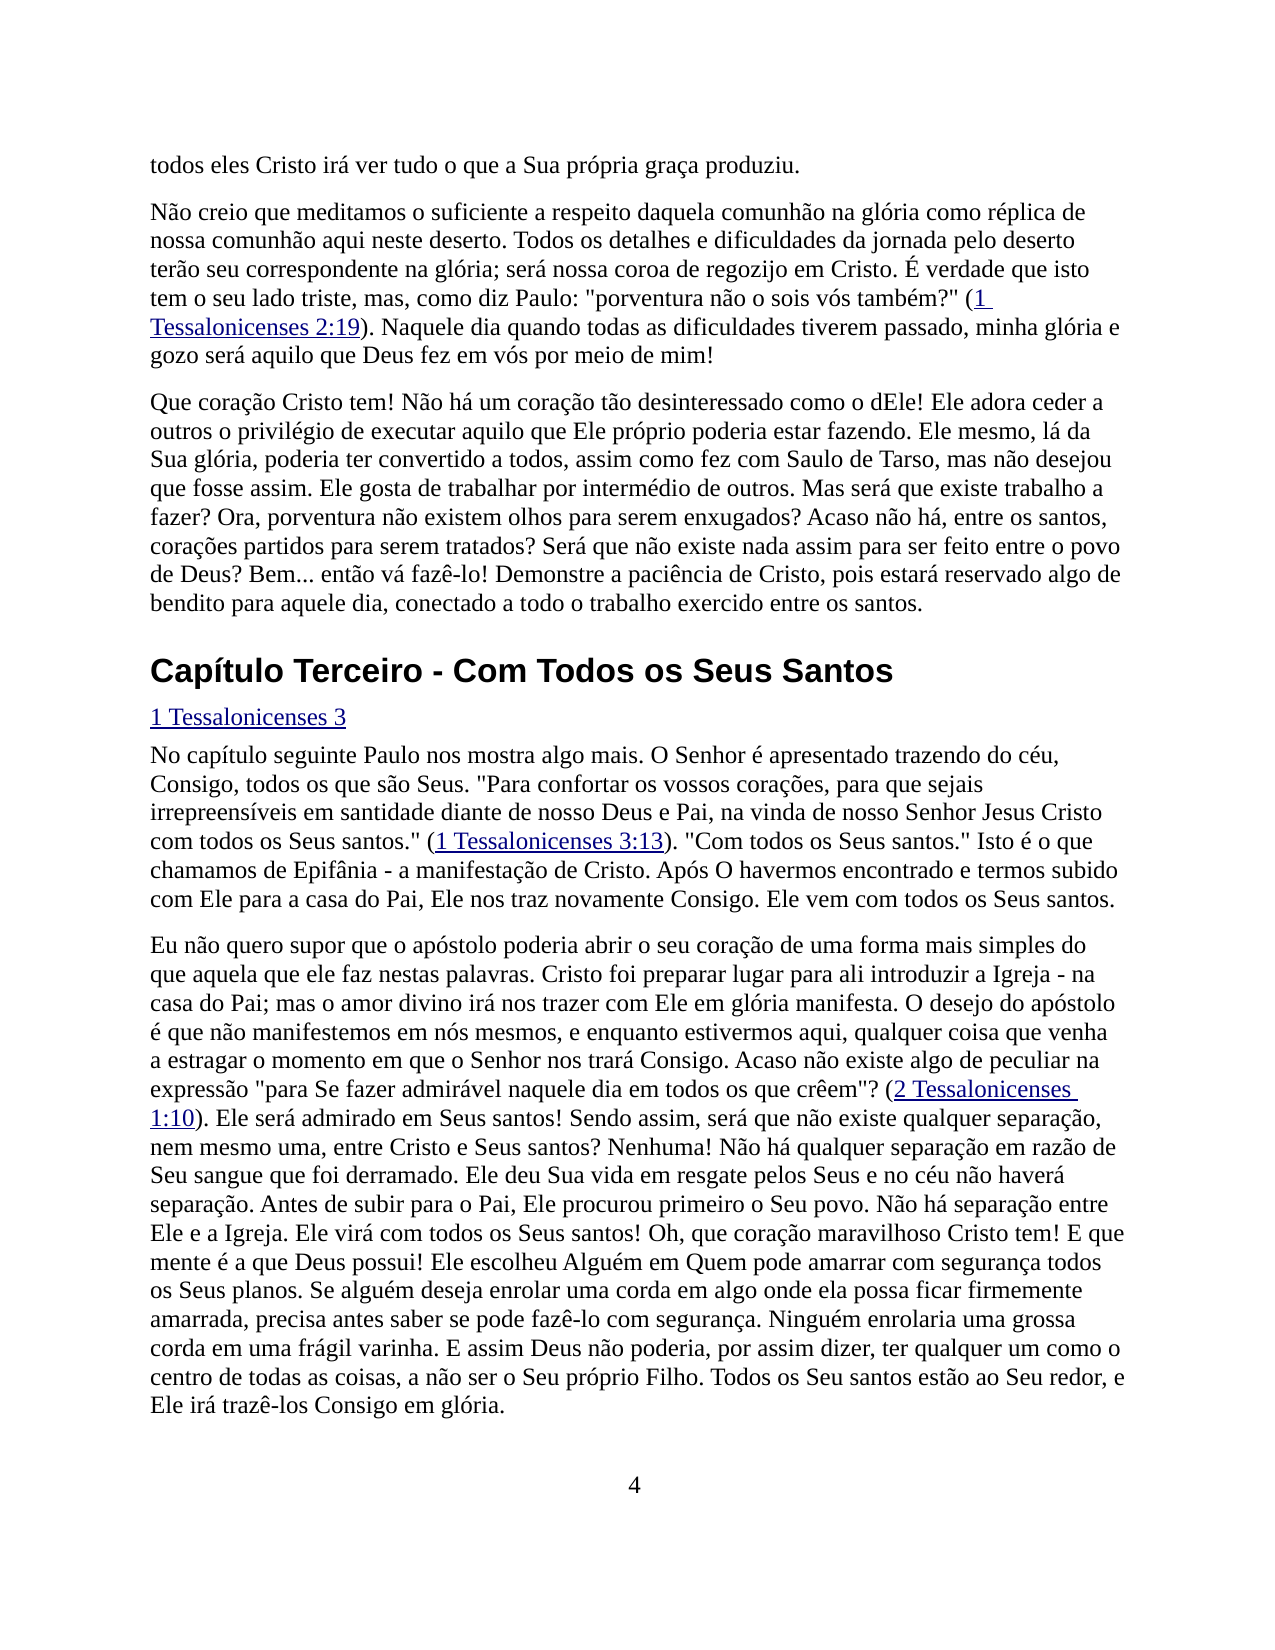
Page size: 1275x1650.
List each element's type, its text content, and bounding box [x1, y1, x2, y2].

text No capítulo seguinte Paulo nos mostra algo mais. O Senhor é apresentado trazendo do céu, Consigo, todos os que são Seus. "Para confortar os vossos corações, para que sejais irrepreensíveis em santidade diante de nosso Deus e Pai, na vinda de nosso Senhor Jesus Cristo com todos os Seus santos." (1 Tessalonicenses 3:13). "Com todos os Seus santos." Isto é o que chamamos de Epifânia - a manifestação de Cristo. Após O havermos encontrado e termos subido com Ele para a casa do Pai, Ele nos traz novamente Consigo. Ele vem com todos os Seus santos. [150, 740, 1125, 912]
text Eu não quero supor que o apóstolo poderia abrir o seu coração de uma forma mais simples do que aquela que ele faz nestas palavras. Cristo foi preparar lugar para ali introduzir a Igreja - na casa do Pai; mas o amor divino irá nos trazer com Ele em glória manifesta. O desejo do apóstolo é que não manifestemos em nós mesmos, e enquanto estivermos aqui, qualquer coisa que venha a estragar o momento em que o Senhor nos trará Consigo. Acaso não existe algo de peculiar na expressão "para Se fazer admirável naquele dia em todos os que crêem"? (2 Tessalonicenses 1:10). Ele será admirado em Seus santos! Sendo assim, será que não existe qualquer separação, nem mesmo uma, entre Cristo e Seus santos? Nenhuma! Não há qualquer separação em razão de Seu sangue que foi derramado. Ele deu Sua vida em resgate pelos Seus e no céu não haverá separação. Antes de subir para o Pai, Ele procurou primeiro o Seu povo. Não há separação entre Ele e a Igreja. Ele virá com todos os Seus santos! Oh, que coração maravilhoso Cristo tem! E que mente é a que Deus possui! Ele escolheu Alguém em Quem pode amarrar com segurança todos os Seus planos. Se alguém deseja enrolar uma corda em algo onde ela possa ficar firmemente amarrada, precisa antes saber se pode fazê-lo com segurança. Ninguém enrolaria uma grossa corda em uma frágil varinha. E assim Deus não poderia, por assim dizer, ter qualquer um como o centro de todas as coisas, a não ser o Seu próprio Filho. Todos os Seu santos estão ao Seu redor, e Ele irá trazê-los Consigo em glória. [150, 930, 1125, 1419]
text Não creio que meditamos o suficiente a respeito daquela comunhão na glória como réplica de nossa comunhão aqui neste deserto. Todos os detalhes e dificuldades da jornada pelo deserto terão seu correspondente na glória; será nossa coroa de regozijo em Cristo. É verdade que isto tem o seu lado triste, mas, como diz Paulo: "porventura não o sois vós também?" (1 Tessalonicenses 2:19). Naquele dia quando todas as dificuldades tiverem passado, minha glória e gozo será aquilo que Deus fez em vós por meio de mim! [150, 197, 1125, 369]
text todos eles Cristo irá ver tudo o que a Sua própria graça produziu. [150, 150, 1125, 179]
text 1 Tessalonicenses 3 [150, 702, 1125, 731]
text Que coração Cristo tem! Não há um coração tão desinteressado como o dEle! Ele adora ceder a outros o privilégio de executar aquilo que Ele próprio poderia estar fazendo. Ele mesmo, lá da Sua glória, poderia ter convertido a todos, assim como fez com Saulo de Tarso, mas não desejou que fosse assim. Ele gosta de trabalhar por intermédio de outros. Mas será que existe trabalho a fazer? Ora, porventura não existem olhos para serem enxugados? Acaso não há, entre os santos, corações partidos para serem tratados? Será que não existe nada assim para ser feito entre o povo de Deus? Bem... então vá fazê-lo! Demonstre a paciência de Cristo, pois estará reservado algo de bendito para aquele dia, conectado a todo o trabalho exercido entre os santos. [150, 387, 1125, 617]
subtitle Capítulo Terceiro - Com Todos os Seus Santos [150, 651, 1125, 690]
